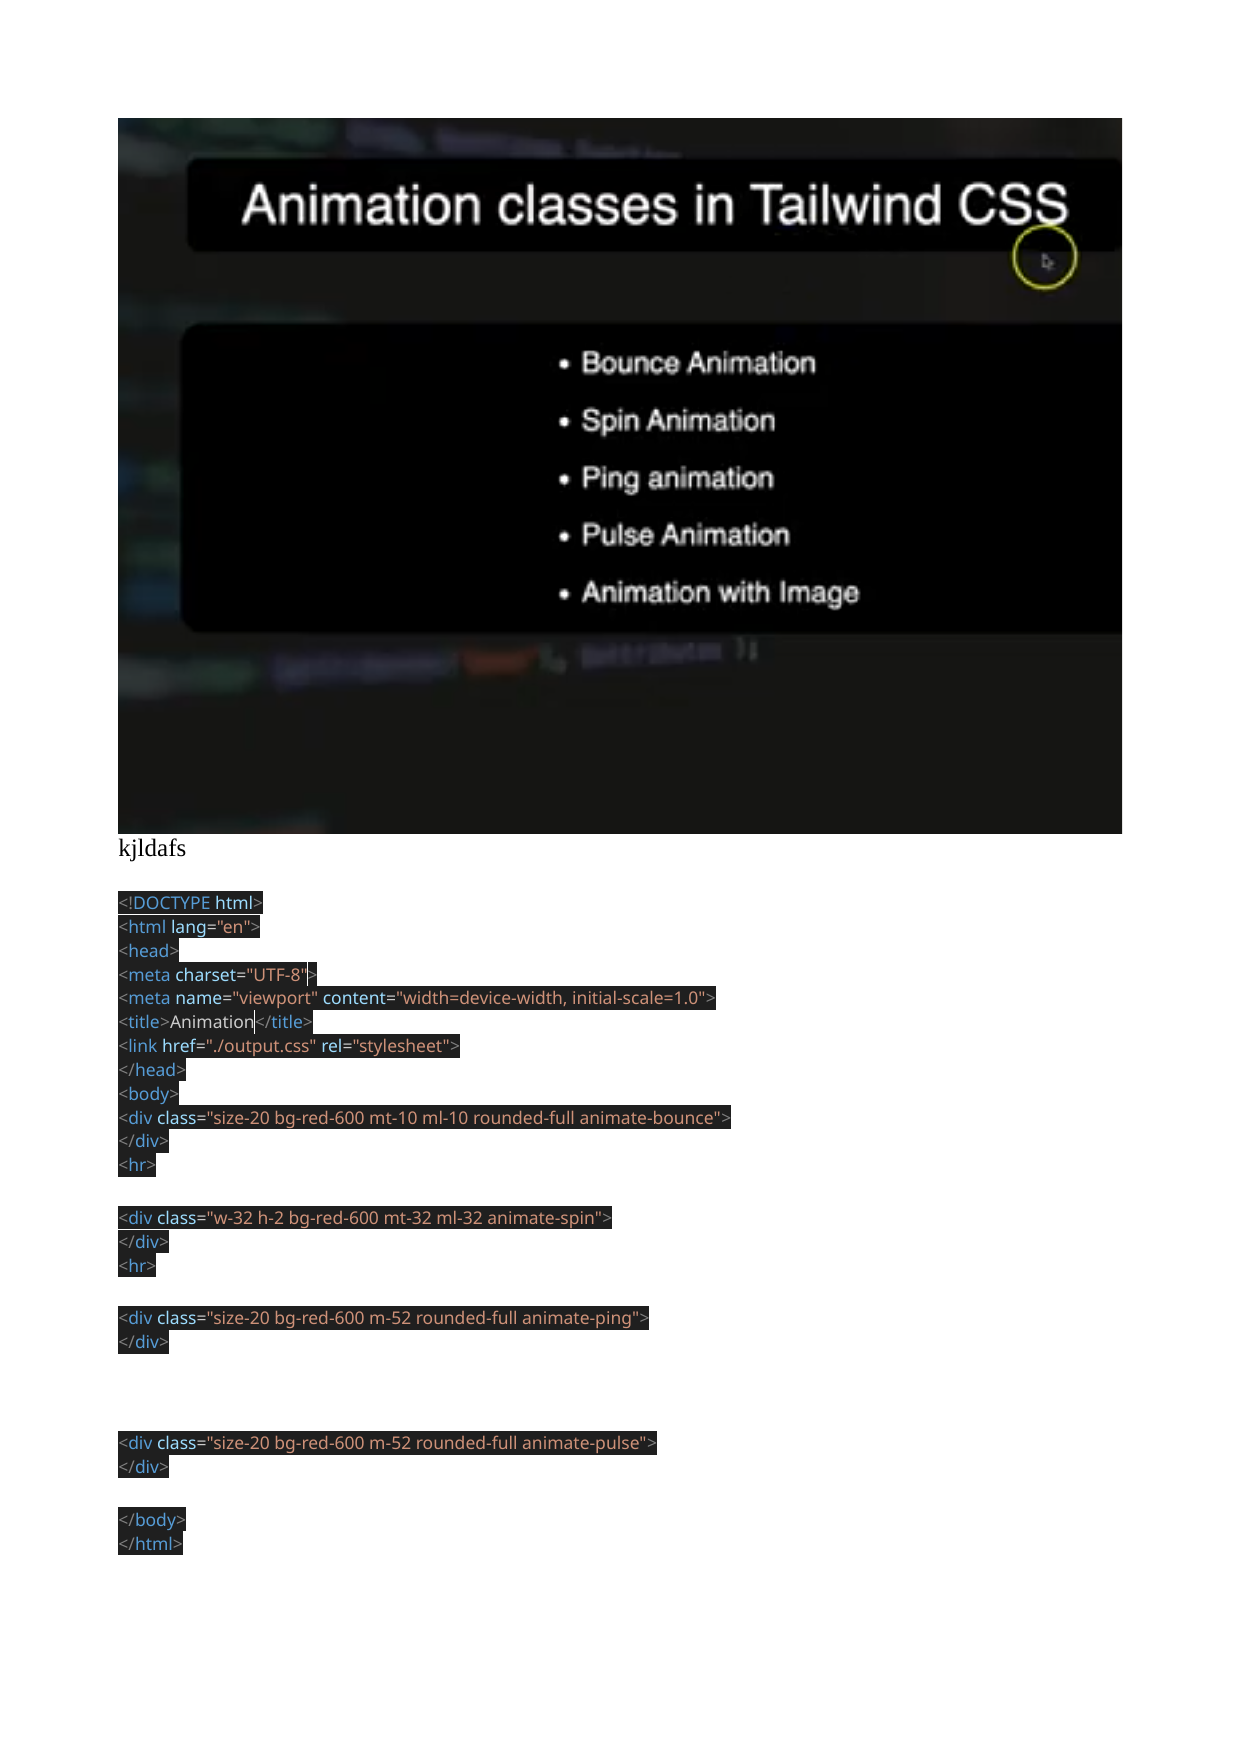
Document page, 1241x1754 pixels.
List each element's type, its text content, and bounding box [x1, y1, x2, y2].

text <hr> [118, 1253, 1122, 1277]
text </div> [118, 1455, 1122, 1478]
text </div> [118, 1129, 1122, 1153]
text <html lang="en"> [118, 914, 1122, 938]
text <!DOCTYPE html> [118, 891, 1122, 914]
text <div class="w-32 h-2 bg-red-600 mt-32 ml-32 animate-spin"> [118, 1206, 1122, 1229]
text <body> [118, 1081, 1122, 1105]
text <title>Animation</title> [118, 1010, 1122, 1034]
text <meta charset="UTF-8"> [118, 962, 1122, 986]
text </head> [118, 1058, 1122, 1081]
text <meta name="viewport" content="width=device-width, initial-scale=1.0"> [118, 986, 1122, 1010]
text <div class="size-20 bg-red-600 m-52 rounded-full animate-pulse"> [118, 1431, 1122, 1455]
text </body> [118, 1507, 1122, 1531]
text </html> [118, 1531, 1122, 1555]
picture [118, 118, 1123, 834]
text kjldafs [118, 834, 1122, 862]
text <div class="size-20 bg-red-600 mt-10 ml-10 rounded-full animate-bounce"> [118, 1105, 1122, 1129]
text <link href="./output.css" rel="stylesheet"> [118, 1034, 1122, 1058]
text </div> [118, 1229, 1122, 1253]
text <head> [118, 938, 1122, 962]
text <hr> [118, 1153, 1122, 1177]
text <div class="size-20 bg-red-600 m-52 rounded-full animate-ping"> [118, 1306, 1122, 1330]
text </div> [118, 1330, 1122, 1354]
